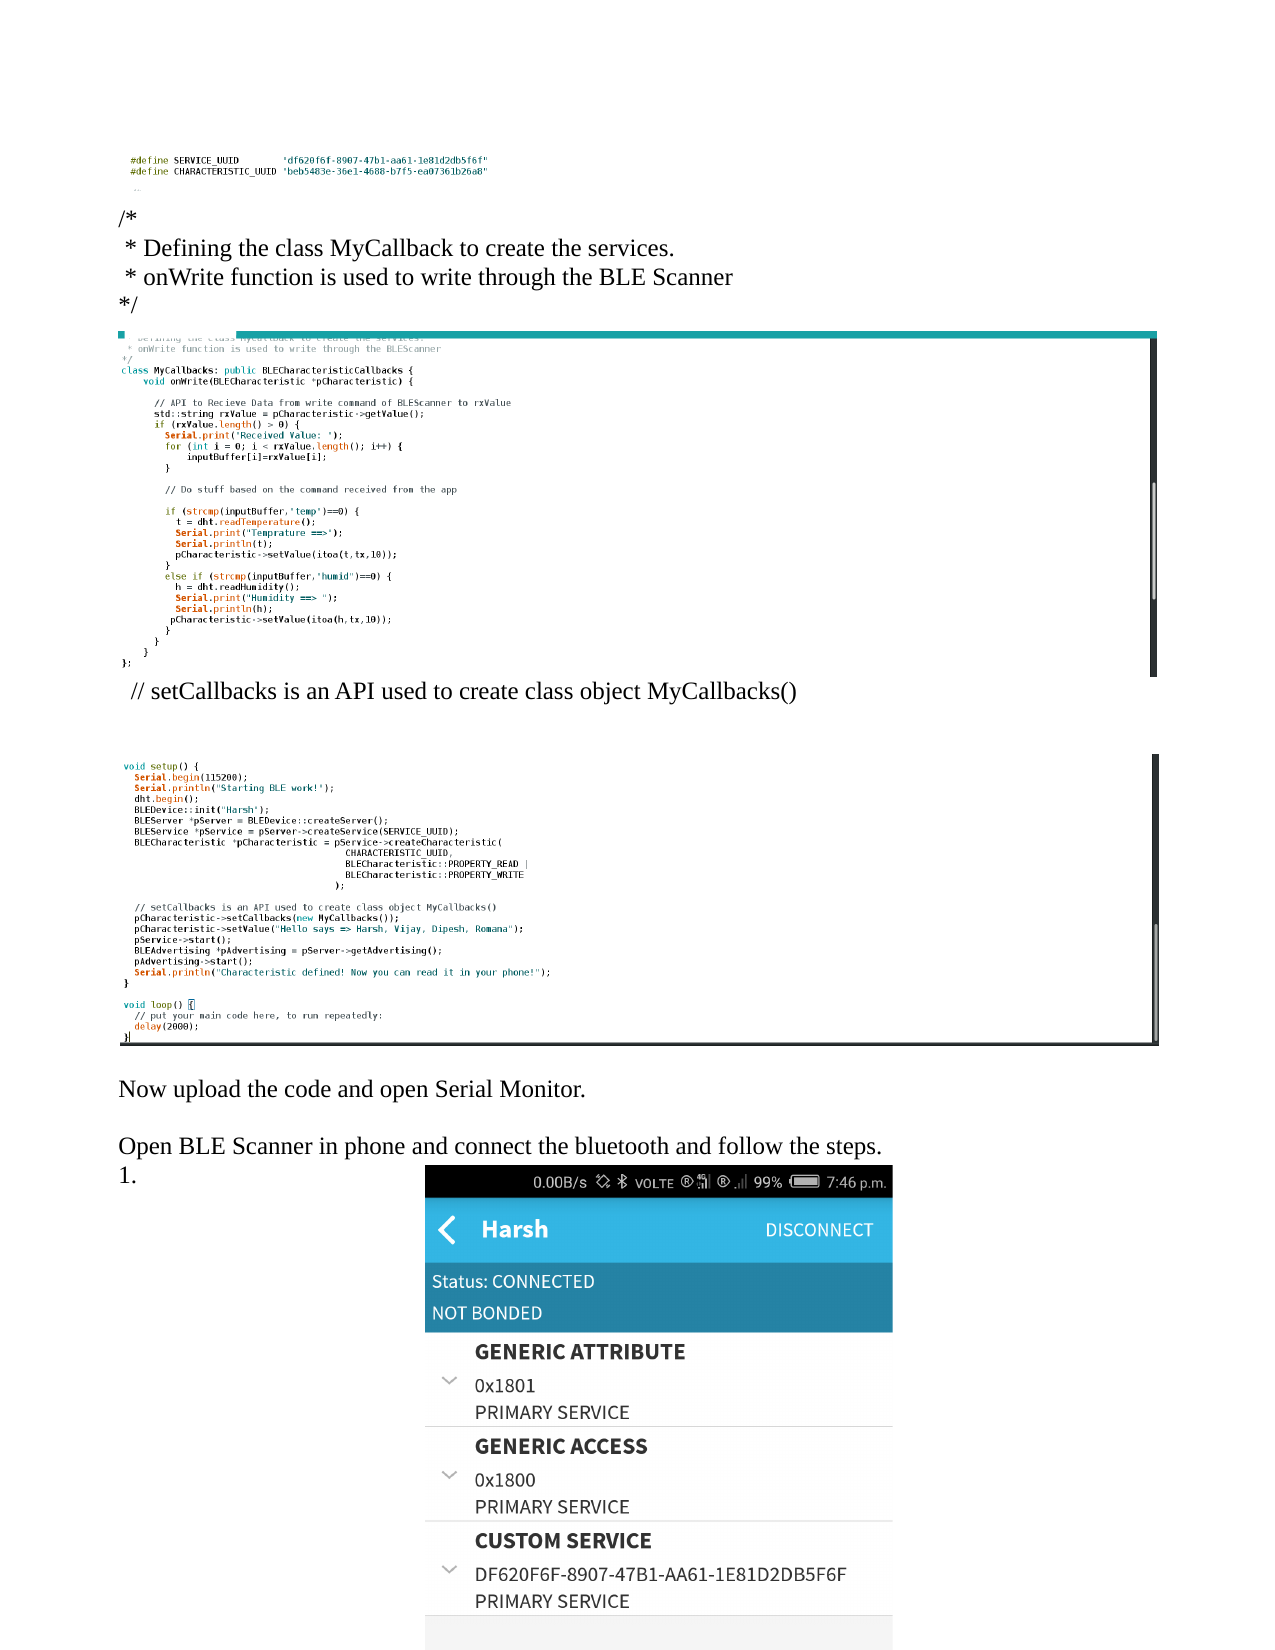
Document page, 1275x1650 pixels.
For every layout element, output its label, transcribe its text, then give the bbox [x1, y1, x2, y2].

text Open BLE Scanner in phone and connect the bluetooth and follow the steps. [118, 1131, 1157, 1160]
text [118, 319, 1157, 331]
text * Defining the class MyCallback to create the services. [118, 233, 1157, 262]
picture [118, 331, 1157, 677]
text // setCallbacks is an API used to create class object MyCallbacks() [118, 677, 1157, 705]
text Now upload the code and open Serial Monitor. [118, 1074, 1157, 1103]
text /* [118, 204, 1157, 233]
text * onWrite function is used to write through the BLE Scanner [118, 262, 1157, 291]
text 1. [118, 1160, 1157, 1189]
text */ [118, 291, 1157, 319]
picture [127, 151, 1013, 169]
picture [120, 754, 1159, 1046]
